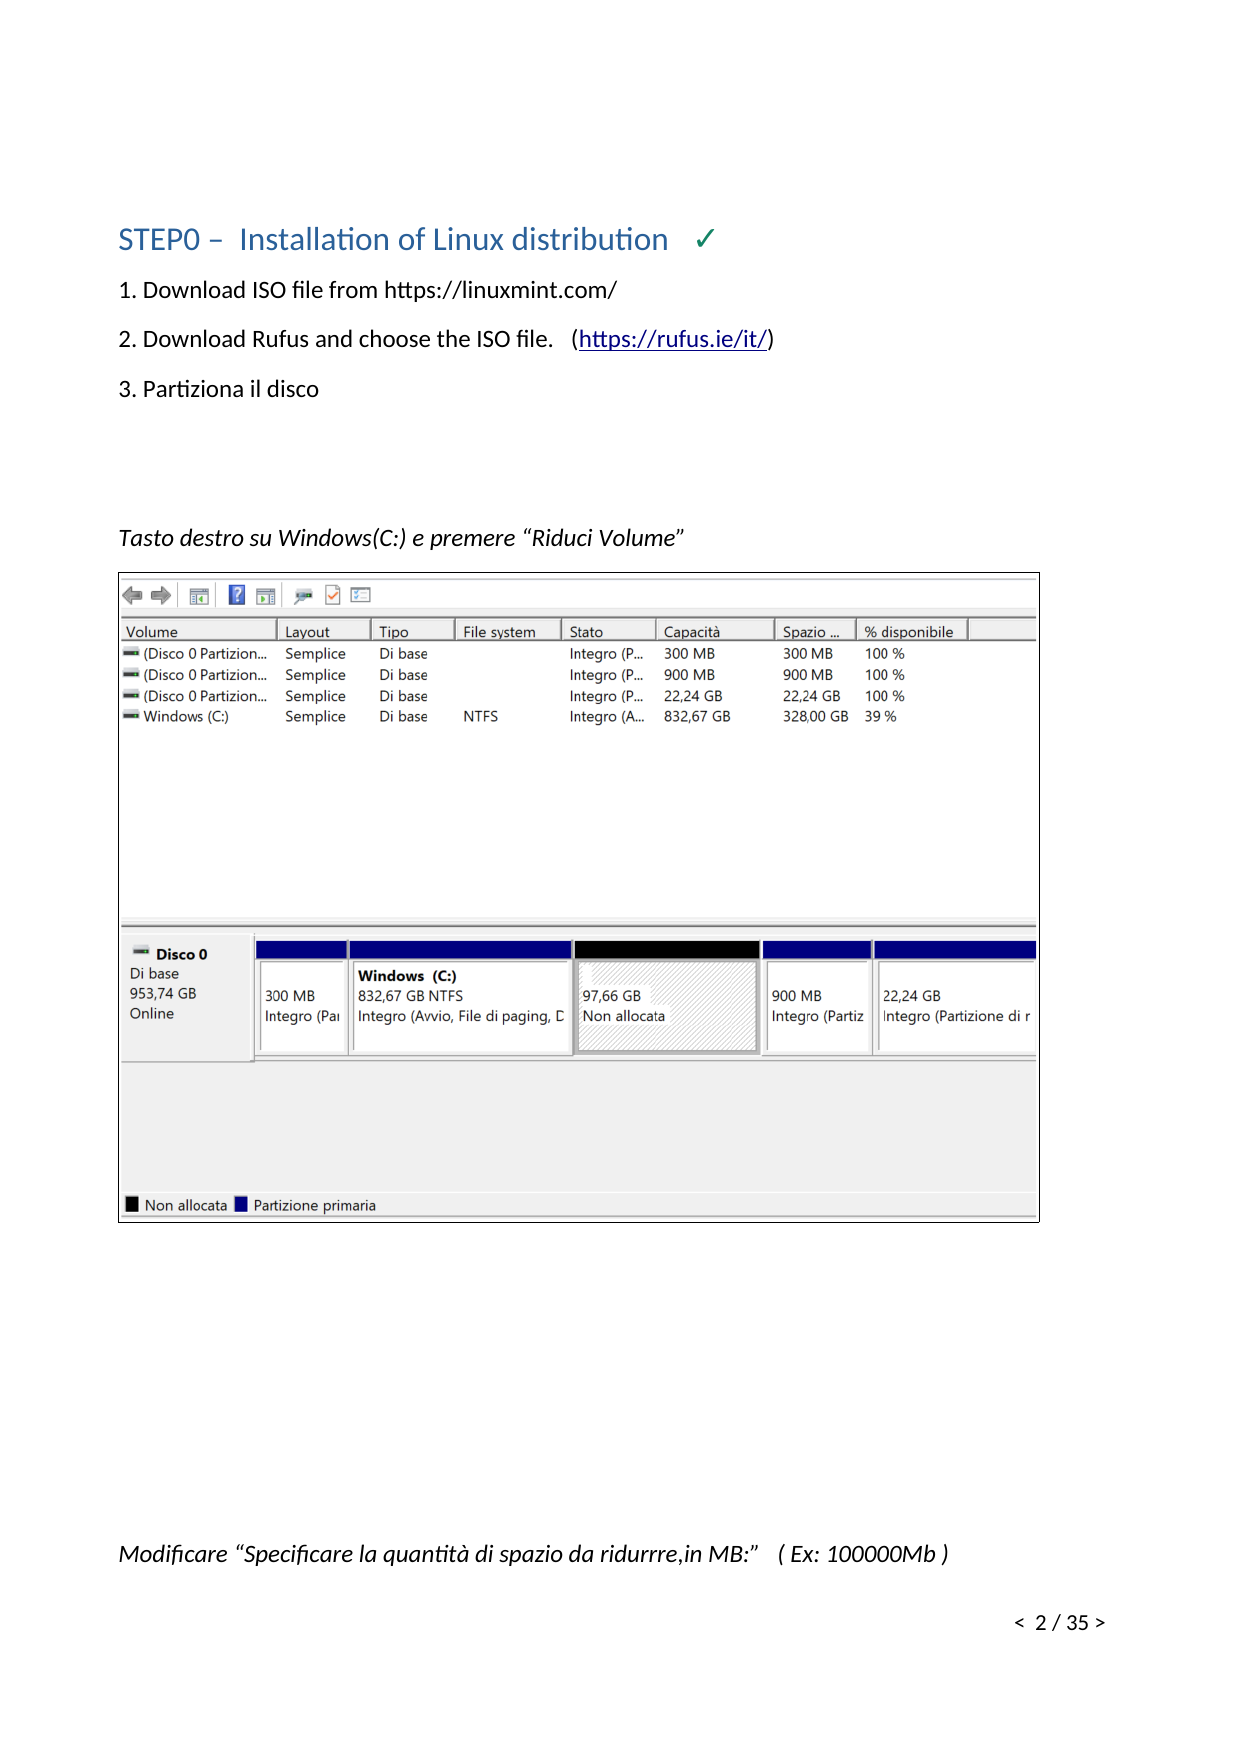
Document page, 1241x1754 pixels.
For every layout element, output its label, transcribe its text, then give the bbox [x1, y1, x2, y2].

text Tasto destro su Windows(C:) e premere “Riduci Volume” [118, 522, 1122, 552]
text Modificare “Specificare la quantità di spazio da ridurrre,in MB:” ( Ex: 100000Mb ) [118, 1538, 1122, 1569]
text 1. Download ISO file from https://linuxmint.com/ [118, 274, 1122, 304]
text 2. Download Rufus and choose the ISO file. (https://rufus.ie/it/) [118, 324, 1122, 354]
subtitle STEP0 – Installation of Linux distribution ✓ [118, 218, 1122, 259]
text 3. Partiziona il disco [118, 373, 1122, 404]
picture [121, 574, 1037, 1219]
